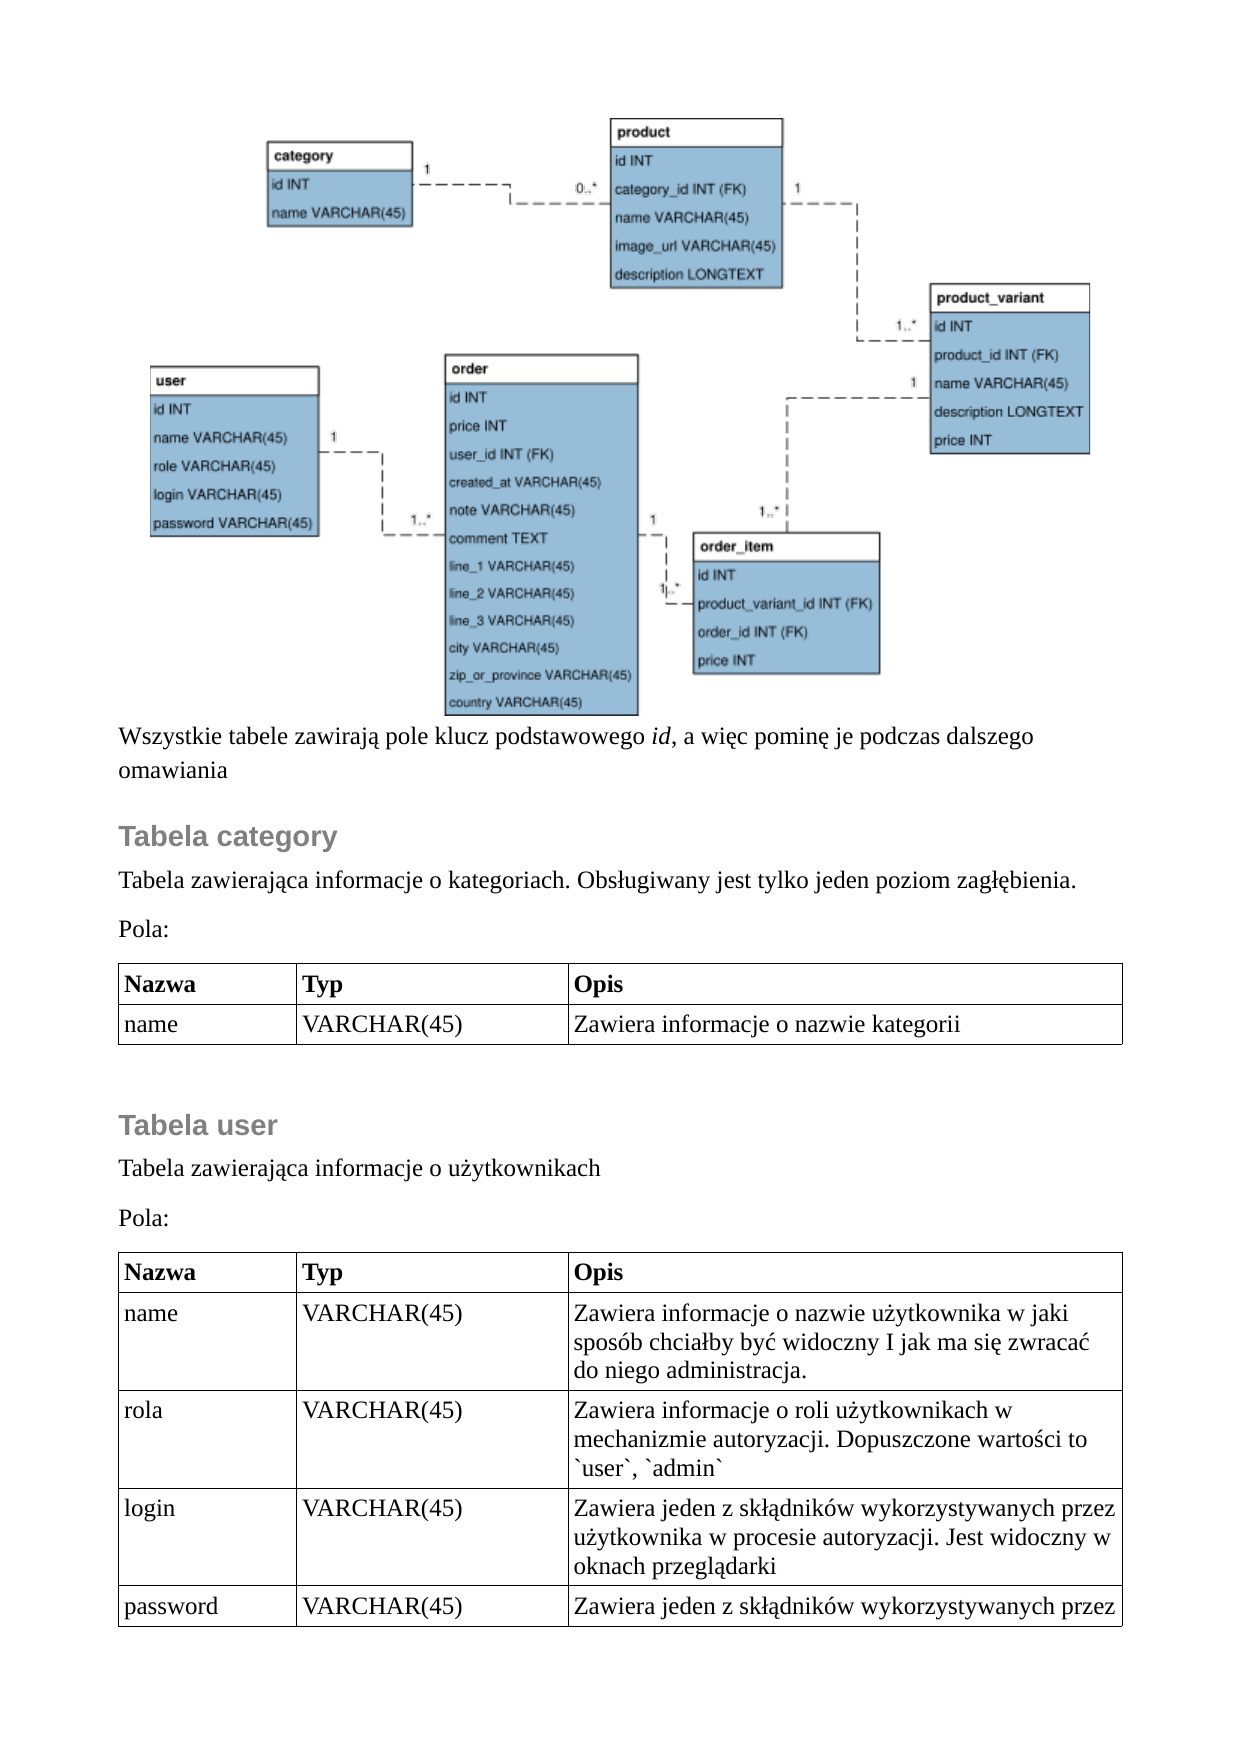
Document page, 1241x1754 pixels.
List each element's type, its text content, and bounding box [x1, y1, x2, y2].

table_cell VARCHAR(45) [297, 1293, 568, 1390]
table_cell VARCHAR(45) [297, 1005, 568, 1044]
table_cell rola [119, 1391, 296, 1488]
text Wszystkie tabele zawirają pole klucz podstawowego id, a więc pominę je podczas dalszego omawiania [118, 118, 1122, 784]
table_header Opis [569, 964, 1122, 1003]
table_cell VARCHAR(45) [297, 1489, 568, 1585]
table_cell Zawiera informacje o roli użytkownikach w mechanizmie autoryzacji. Dopuszczone wartości to `user`, `admin` [569, 1391, 1122, 1488]
table_header Nazwa [119, 964, 296, 1003]
table_header Nazwa [119, 1253, 296, 1292]
table_cell password [119, 1586, 296, 1626]
table_cell Zawiera informacje o nazwie kategorii [569, 1005, 1122, 1044]
table_cell Zawiera informacje o nazwie użytkownika w jaki sposób chciałby być widoczny I jak ma się zwracać do niego administracja. [569, 1293, 1122, 1390]
table_cell Zawiera jeden z skłądników wykorzystywanych przez użytkownika w procesie autoryzacji. Jest widoczny w oknach przeglądarki [569, 1489, 1122, 1585]
text Pola: [118, 914, 1122, 943]
table_cell VARCHAR(45) [297, 1391, 568, 1488]
text Tabela zawierająca informacje o użytkownikach [118, 1153, 1122, 1182]
table_header Typ [297, 1253, 568, 1292]
table_cell name [119, 1293, 296, 1390]
subtitle Tabela category [118, 819, 1122, 852]
table_cell Zawiera jeden z skłądników wykorzystywanych przez [569, 1586, 1122, 1626]
table_header Typ [297, 964, 568, 1003]
text Tabela zawierająca informacje o kategoriach. Obsługiwany jest tylko jeden poziom zagłębienia. [118, 865, 1122, 894]
subtitle Tabela user [118, 1107, 1122, 1141]
table_cell login [119, 1489, 296, 1585]
table_cell VARCHAR(45) [297, 1586, 568, 1626]
text Pola: [118, 1203, 1122, 1231]
table_header Opis [569, 1253, 1122, 1292]
table_cell name [119, 1005, 296, 1044]
picture [150, 118, 1091, 716]
